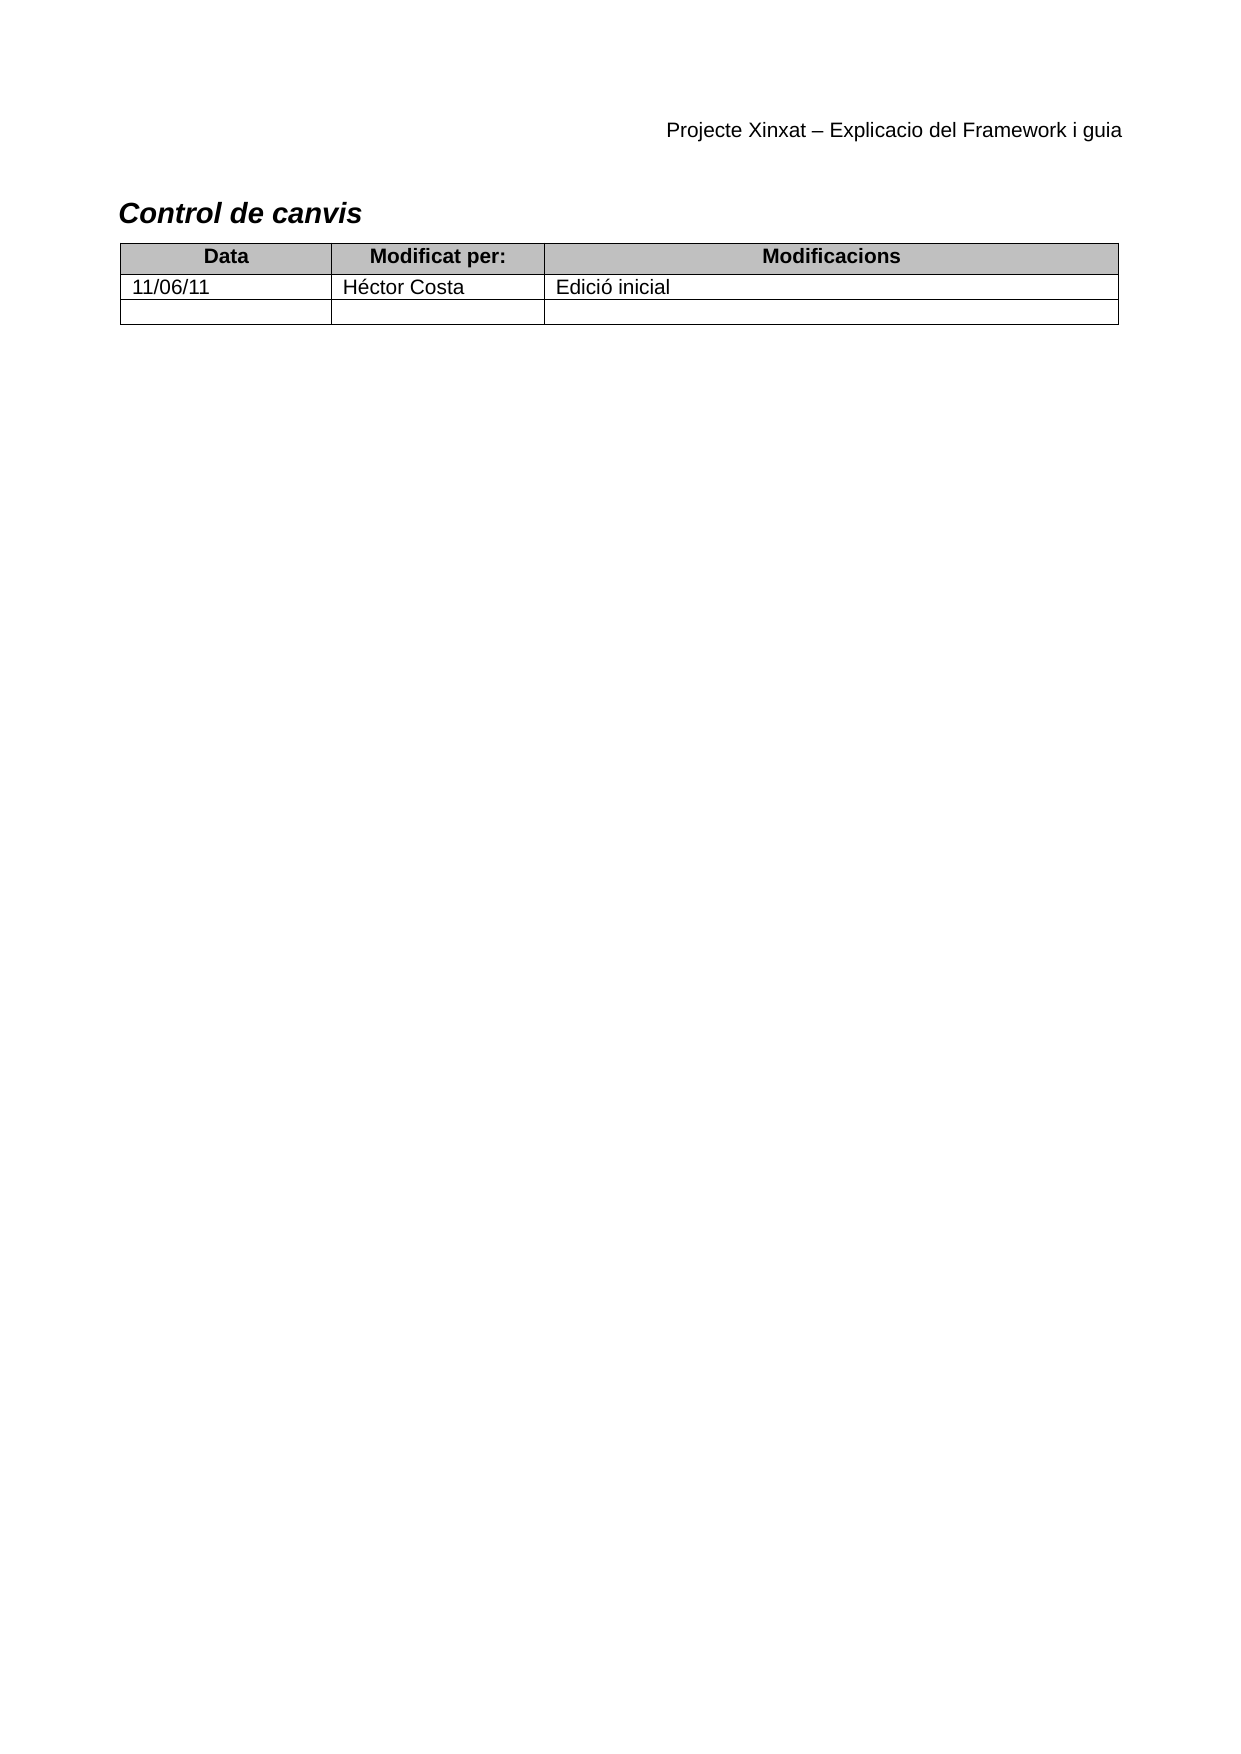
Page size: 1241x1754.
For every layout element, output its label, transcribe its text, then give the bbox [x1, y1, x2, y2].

table_header Data [121, 244, 331, 274]
table_header Modificat per: [332, 244, 544, 274]
subtitle Control de canvis [118, 197, 1122, 230]
table_cell Héctor Costa [332, 275, 544, 299]
table_cell [121, 300, 331, 324]
table_header Modificacions [545, 244, 1118, 274]
table_cell [332, 300, 544, 324]
table_cell Edició inicial [545, 275, 1118, 299]
table_cell 06/11/11 [121, 275, 331, 299]
table_cell [545, 300, 1118, 324]
